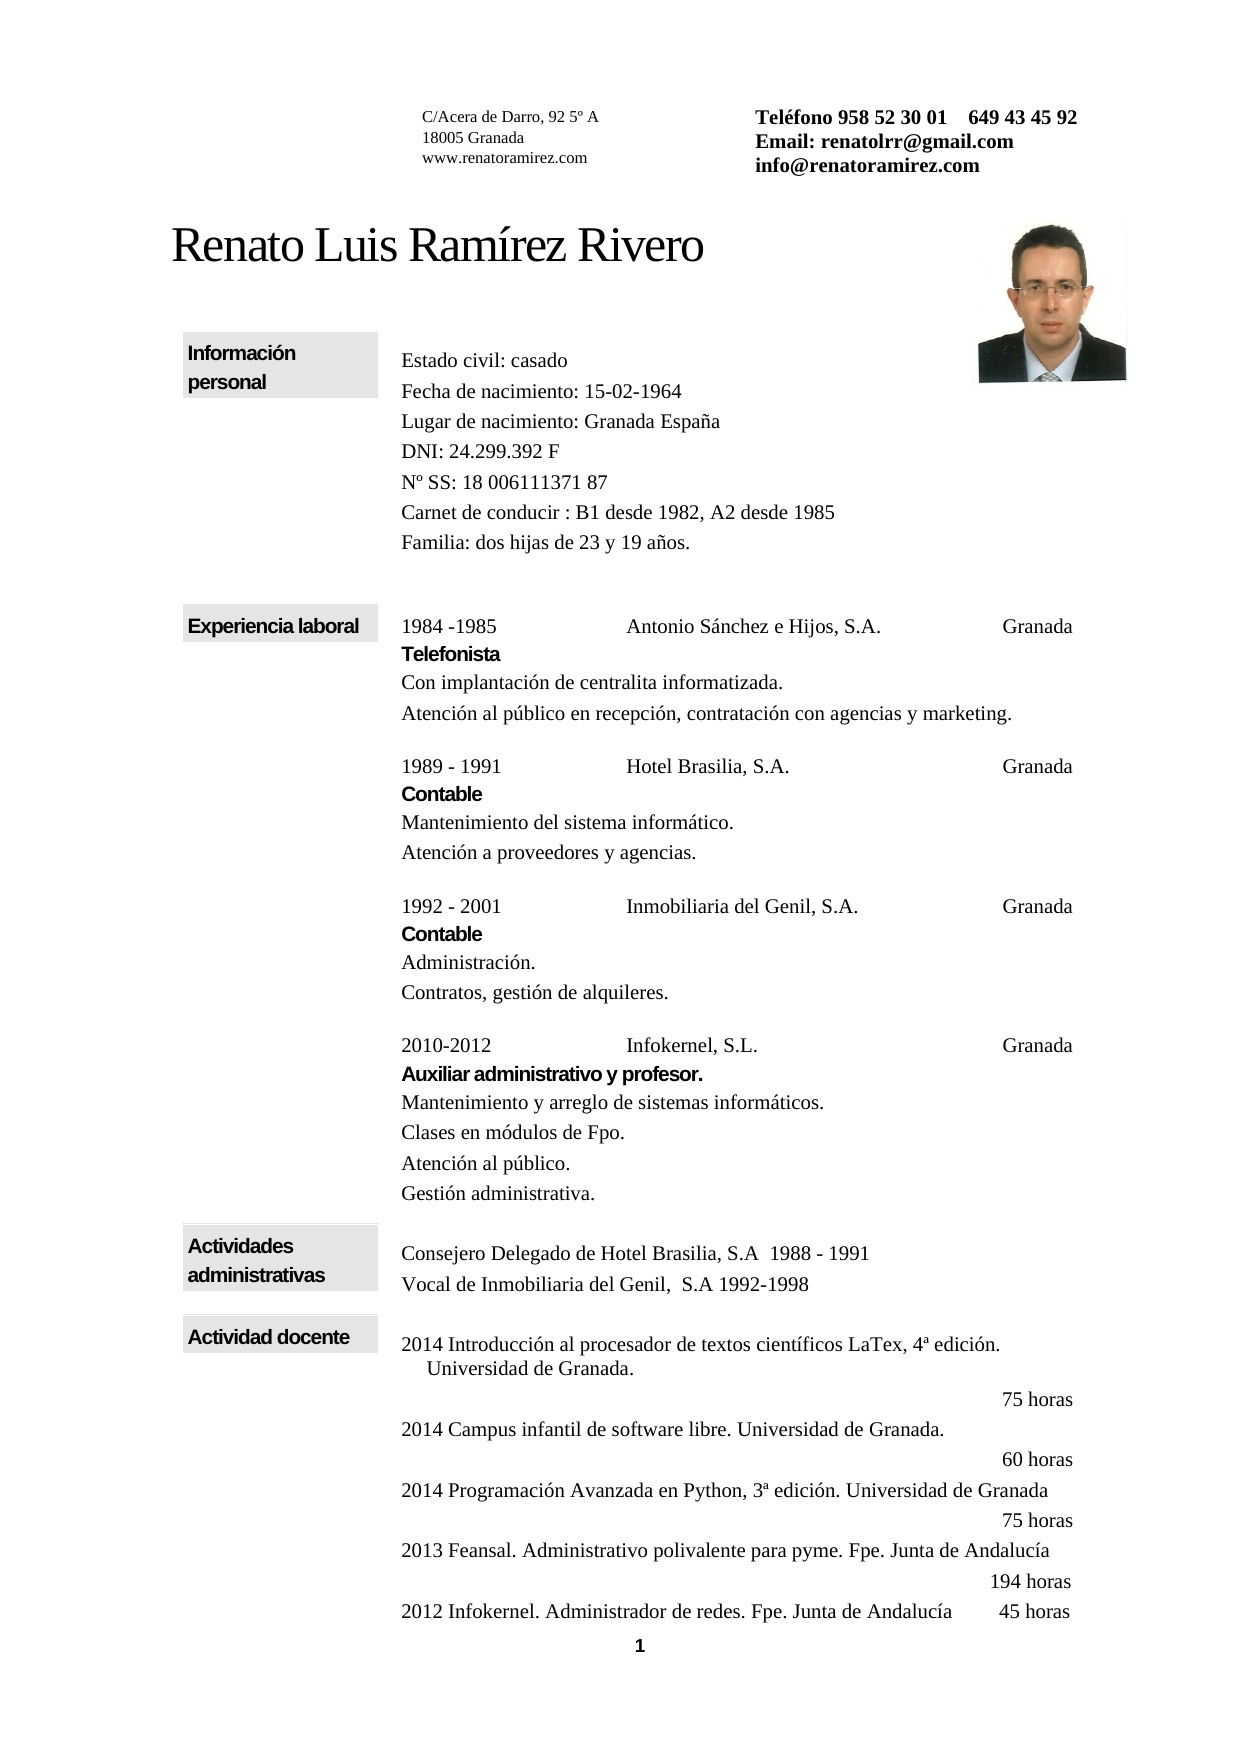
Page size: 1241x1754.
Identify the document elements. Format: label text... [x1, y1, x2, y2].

table_header Teléfono 958 52 30 01 649 43 45 92 Email: renatolrr@gmail.com info@renatoramirez.com [703, 105, 1182, 177]
table_cell [171, 731, 390, 871]
table_cell 2014 Introducción al procesador de textos científicos LaTex, 4ª edición. Universidad de Granada. 75 horas 2014 Campus infantil de software libre. Universidad de Granada. 60 horas 2014 Programación Avanzada en Python, 3ª edición. Universidad de Granada 75 horas 2013 Feansal. Administrativo polivalente para pyme. Fpe. Junta de Andalucía 194 horas 2012 Infokernel. Administrador de redes. Fpe. Junta de Andalucía 45 horas [390, 1302, 1083, 1629]
table_cell [171, 1011, 390, 1211]
table_cell 1984 -1985 Antonio Sánchez e Hijos, S.A. Granada Telefonista Con implantación de centralita informatizada. Atención al público en recepción, contratación con agencias y marketing. [390, 591, 1083, 731]
table_cell Actividad docente [171, 1302, 390, 1629]
table_cell Experiencia laboral [171, 591, 390, 731]
table_header C/Acera de Darro, 92 5º A 18005 Granada www.renatoramirez.com [171, 105, 703, 177]
table_cell 1989 - 1991 Hotel Brasilia, S.A. Granada Contable Mantenimiento del sistema informático. Atención a proveedores y agencias. [390, 731, 1083, 871]
table_header Información personal [171, 318, 390, 591]
table_cell Actividades administrativas [171, 1211, 390, 1302]
text Renato Luis Ramírez Rivero [171, 215, 1072, 272]
table_cell 2010-2012 Infokernel, S.L. Granada Auxiliar administrativo y profesor. Mantenimiento y arreglo de sistemas informáticos. Clases en módulos de Fpo. Atención al público. Gestión administrativa. [390, 1011, 1083, 1211]
table_cell Consejero Delegado de Hotel Brasilia, S.A 1988 - 1991 Vocal de Inmobiliaria del Genil, S.A 1992-1998 [390, 1211, 1083, 1302]
table_header Estado civil: casado Fecha de nacimiento: 15-02-1964 Lugar de nacimiento: Granada España DNI: 24.299.392 F Nº SS: 18 006111371 87 Carnet de conducir : B1 desde 1982, A2 desde 1985 Familia: dos hijas de 23 y 19 años. [390, 318, 1083, 591]
table_cell 1992 - 2001 Inmobiliaria del Genil, S.A. Granada Contable Administración. Contratos, gestión de alquileres. [390, 871, 1083, 1011]
table_cell [171, 871, 390, 1011]
